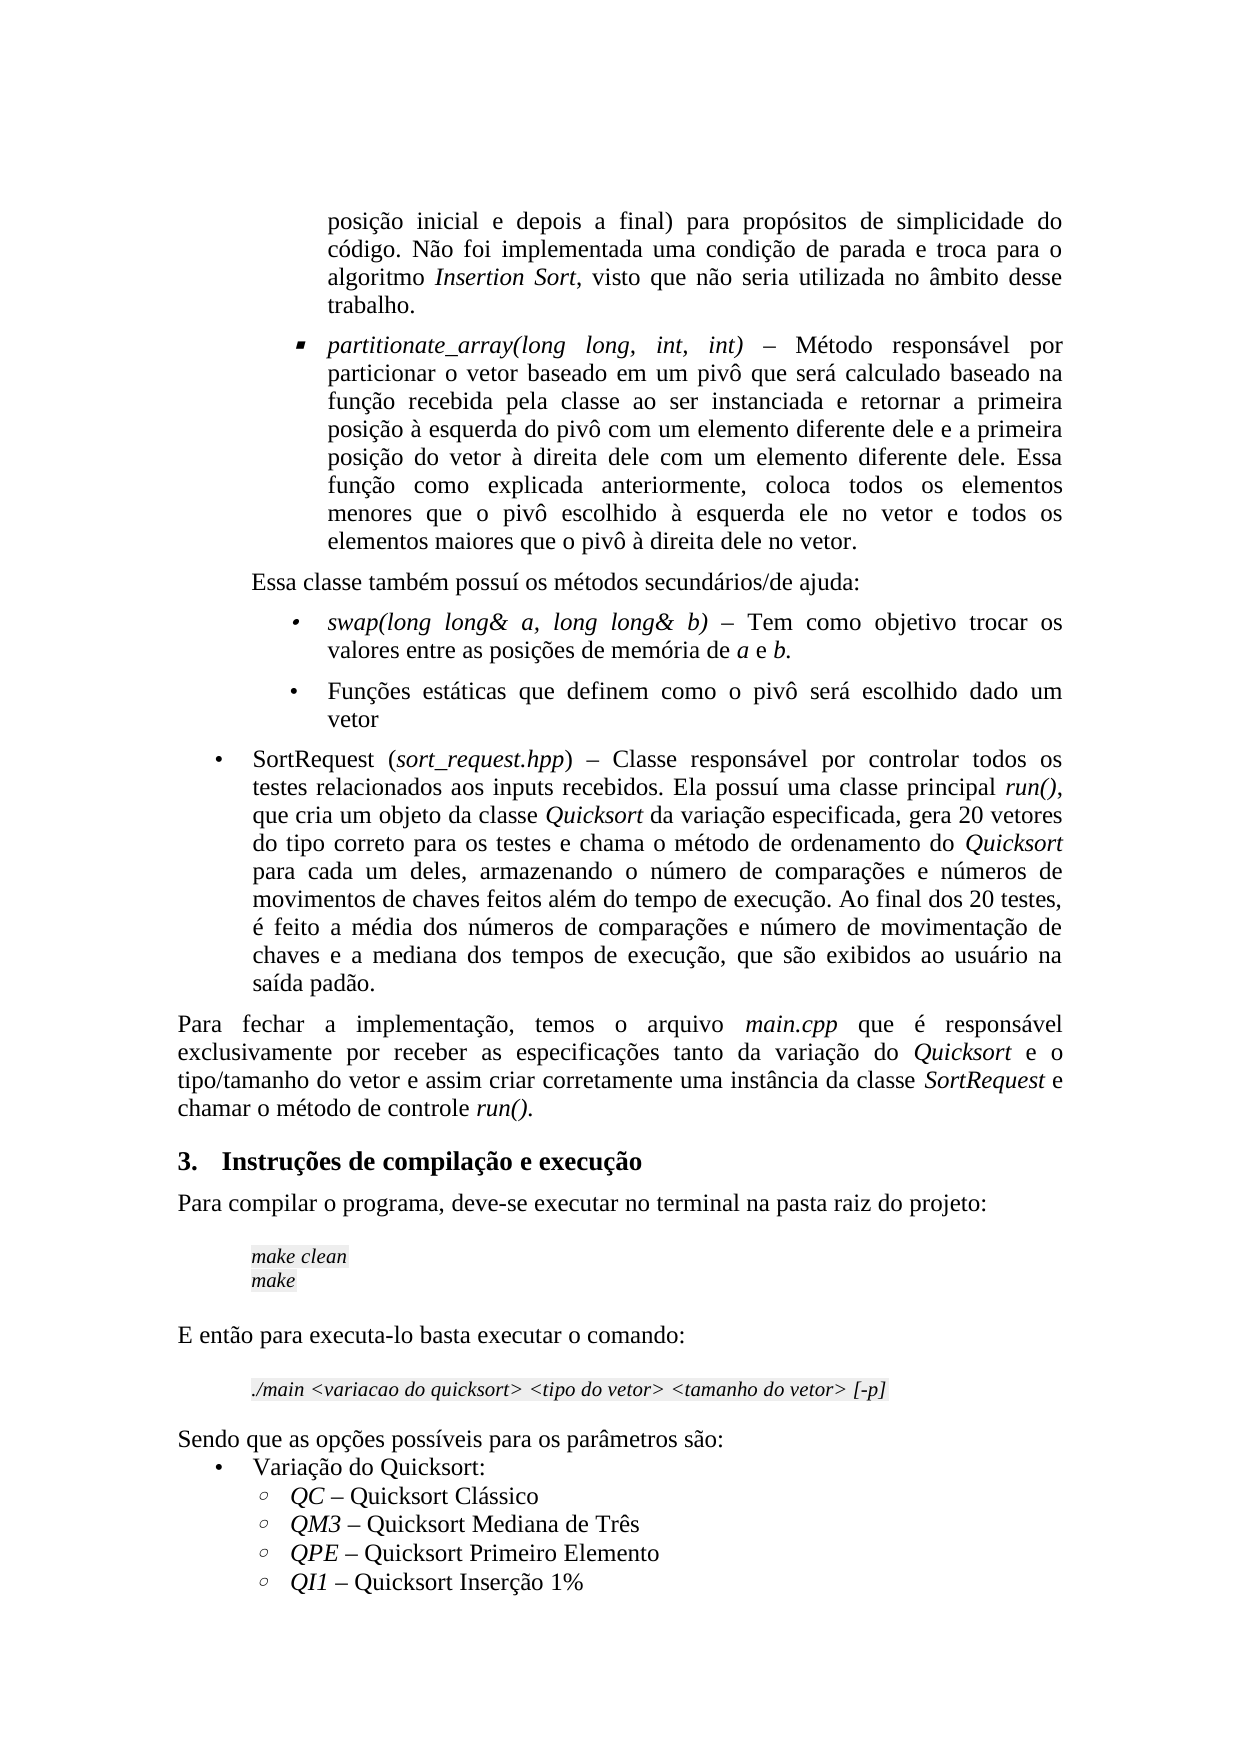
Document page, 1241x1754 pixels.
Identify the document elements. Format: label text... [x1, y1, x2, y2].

text Essa classe também possuí os métodos secundários/de ajuda: [177, 568, 1063, 596]
text Sendo que as opções possíveis para os parâmetros são: [177, 1425, 1063, 1453]
text make [177, 1269, 1063, 1292]
list Variação do Quicksort: [215, 1453, 1063, 1481]
text Para compilar o programa, deve-se executar no terminal na pasta raiz do projeto: [177, 1189, 1063, 1245]
list QI1 – Quicksort Inserção 1% [252, 1567, 1063, 1595]
list swap(long long& a, long long& b) – Tem como objetivo trocar os valores entre as posições de memória de a e b. [290, 608, 1063, 664]
list Funções estáticas que definem como o pivô será escolhido dado um vetor [290, 677, 1063, 733]
list SortRequest (sort_request.hpp) – Classe responsável por controlar todos os testes relacionados aos inputs recebidos. Ela possuí uma classe principal run(), que cria um objeto da classe Quicksort da variação especificada, gera 20 vetores do tipo correto para os testes e chama o método de ordenamento do Quicksort para cada um deles, armazenando o número de comparações e números de movimentos de chaves feitos além do tempo de execução. Ao final dos 20 testes, é feito a média dos números de comparações e número de movimentação de chaves e a mediana dos tempos de execução, que são exibidos ao usuário na saída padão. [215, 745, 1063, 997]
list partitionate_array(long long, int, int) – Método responsável por particionar o vetor baseado em um pivô que será calculado baseado na função recebida pela classe ao ser instanciada e retornar a primeira posição à esquerda do pivô com um elemento diferente dele e a primeira posição do vetor à direita dele com um elemento diferente dele. Essa função como explicada anteriormente, coloca todos os elementos menores que o pivô escolhido à esquerda ele no vetor e todos os elementos maiores que o pivô à direita dele no vetor. [290, 331, 1063, 555]
text ./main <variacao do quicksort> <tipo do vetor> <tamanho do vetor> [-p] [177, 1378, 1063, 1401]
list QM3 – Quicksort Mediana de Três [252, 1510, 1063, 1538]
list Para fechar a implementação, temos o arquivo main.cpp que é responsável exclusivamente por receber as especificações tanto da variação do Quicksort e o tipo/tamanho do vetor e assim criar corretamente uma instância da classe SortRequest e chamar o método de controle run(). [177, 1009, 1063, 1122]
list posição inicial e depois a final) para propósitos de simplicidade do código. Não foi implementada uma condição de parada e troca para o algoritmo Insertion Sort, visto que não seria utilizada no âmbito desse trabalho. [290, 207, 1063, 319]
text make clean [177, 1245, 1063, 1268]
list QPE – Quicksort Primeiro Elemento [252, 1539, 1063, 1567]
title Instruções de compilação e execução [177, 1146, 1063, 1176]
list QC – Quicksort Clássico [252, 1482, 1063, 1510]
text E então para executa-lo basta executar o comando: [177, 1321, 1063, 1377]
